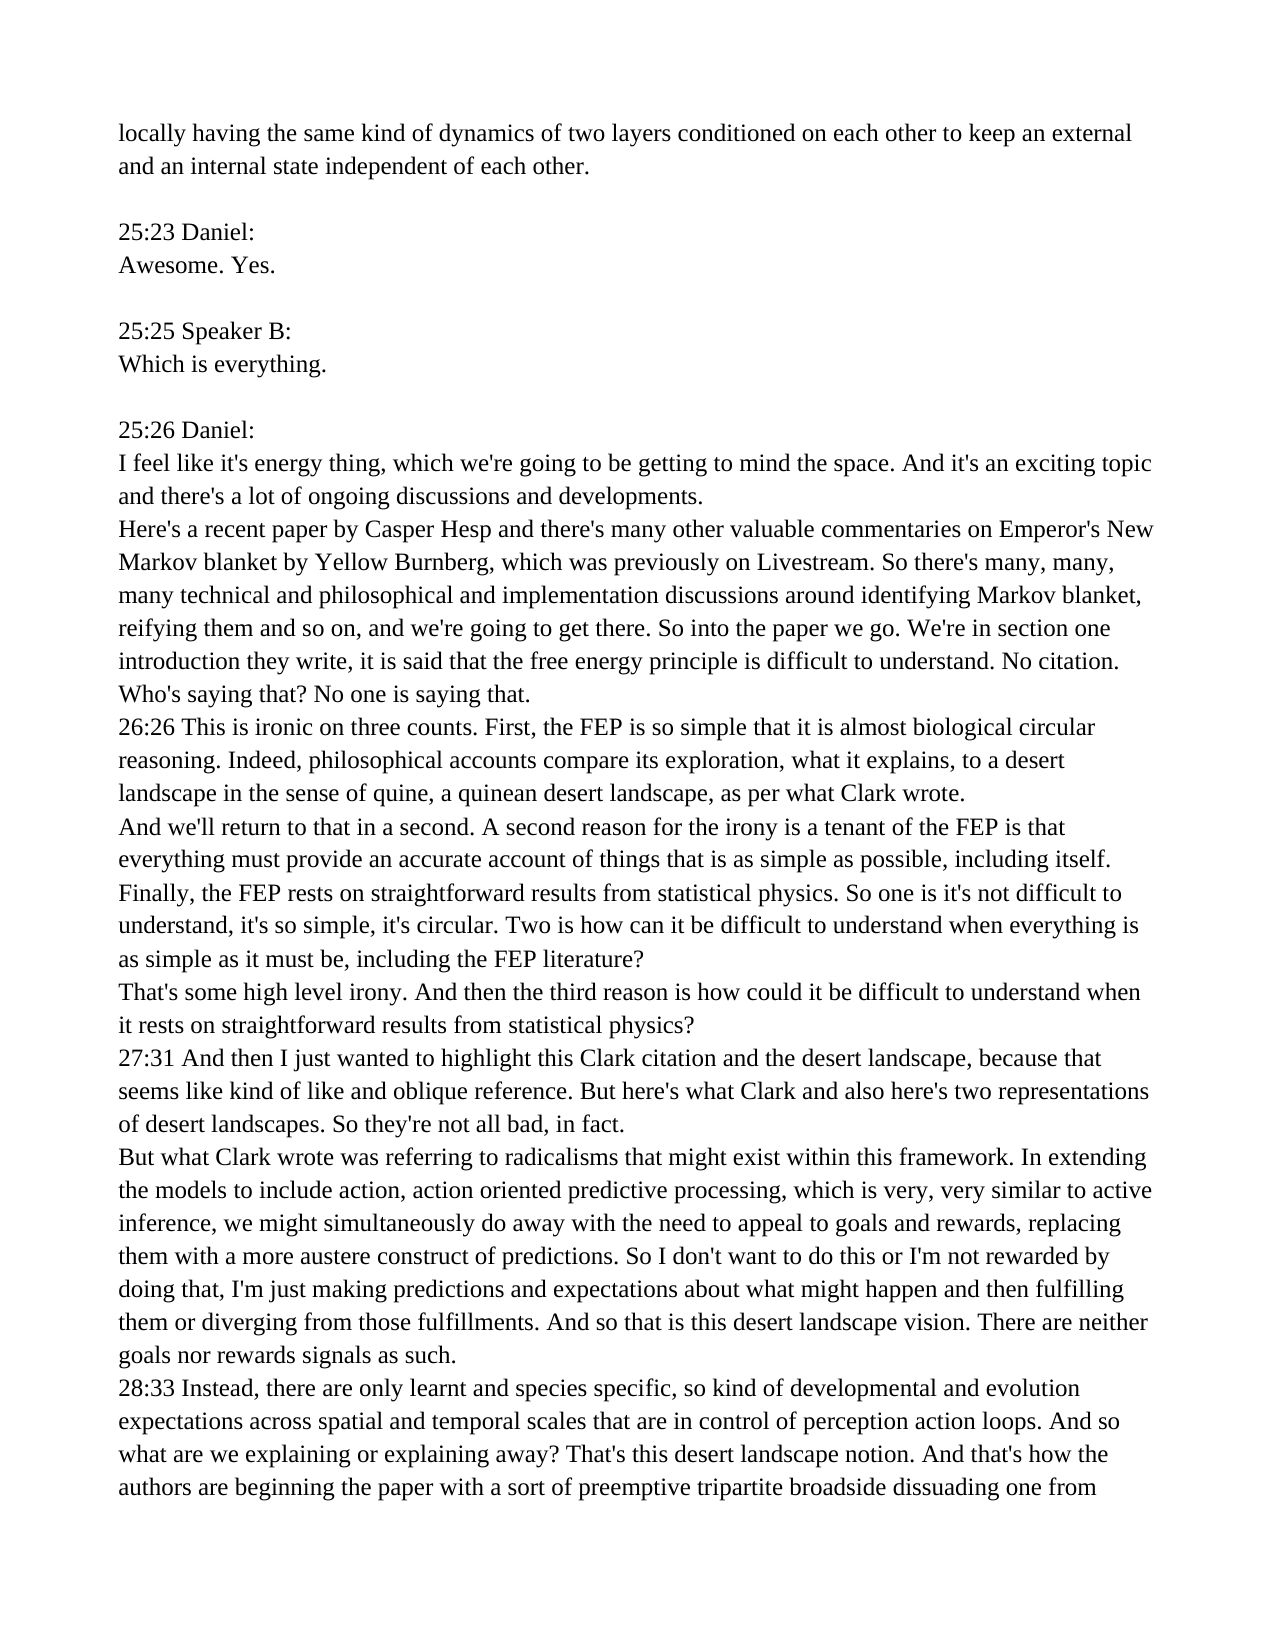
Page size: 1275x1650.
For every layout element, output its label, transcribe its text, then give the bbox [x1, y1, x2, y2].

text I feel like it's energy thing, which we're going to be getting to mind the space. And it's an exciting topic and there's a lot of ongoing discussions and developments. [118, 448, 1157, 510]
text That's some high level irony. And then the third reason is how could it be difficult to understand when it rests on straightforward results from statistical physics? [118, 977, 1157, 1038]
text 25:25 Speaker B: [118, 316, 1157, 345]
text But what Clark wrote was referring to radicalisms that might exist within this framework. In extending the models to include action, action oriented predictive processing, which is very, very similar to active inference, we might simultaneously do away with the need to appeal to goals and rewards, replacing them with a more austere construct of predictions. So I don't want to do this or I'm not rewarded by doing that, I'm just making predictions and expectations about what might happen and then fulfilling them or diverging from those fulfillments. And so that is this desert landscape vision. There are neither goals nor rewards signals as such. [118, 1142, 1157, 1369]
text 25:26 Daniel: [118, 415, 1157, 444]
text locally having the same kind of dynamics of two layers conditioned on each other to keep an external and an internal state independent of each other. [118, 118, 1157, 180]
text And we'll return to that in a second. A second reason for the irony is a tenant of the FEP is that everything must provide an accurate account of things that is as simple as possible, including itself. Finally, the FEP rests on straightforward results from statistical physics. So one is it's not difficult to understand, it's so simple, it's circular. Two is how can it be difficult to understand when everything is as simple as it must be, including the FEP literature? [118, 812, 1157, 972]
text Here's a recent paper by Casper Hesp and there's many other valuable commentaries on Emperor's New Markov blanket by Yellow Burnberg, which was previously on Livestream. So there's many, many, many technical and philosophical and implementation discussions around identifying Markov blanket, reifying them and so on, and we're going to get there. So into the paper we go. We're in section one introduction they write, it is said that the free energy principle is difficult to understand. No citation. [118, 514, 1157, 675]
text Which is everything. [118, 349, 1157, 378]
text 26:26 This is ironic on three counts. First, the FEP is so simple that it is almost biological circular reasoning. Indeed, philosophical accounts compare its exploration, what it explains, to a desert landscape in the sense of quine, a quinean desert landscape, as per what Clark wrote. [118, 712, 1157, 807]
text 25:23 Daniel: [118, 217, 1157, 246]
text 27:31 And then I just wanted to highlight this Clark citation and the desert landscape, because that seems like kind of like and oblique reference. But here's what Clark and also here's two representations of desert landscapes. So they're not all bad, in fact. [118, 1043, 1157, 1137]
text 28:33 Instead, there are only learnt and species specific, so kind of developmental and evolution expectations across spatial and temporal scales that are in control of perception action loops. And so what are we explaining or explaining away? That's this desert landscape notion. And that's how the authors are beginning the paper with a sort of preemptive tripartite broadside dissuading one from [118, 1373, 1157, 1501]
text Awesome. Yes. [118, 250, 1157, 279]
text Who's saying that? No one is saying that. [118, 679, 1157, 708]
